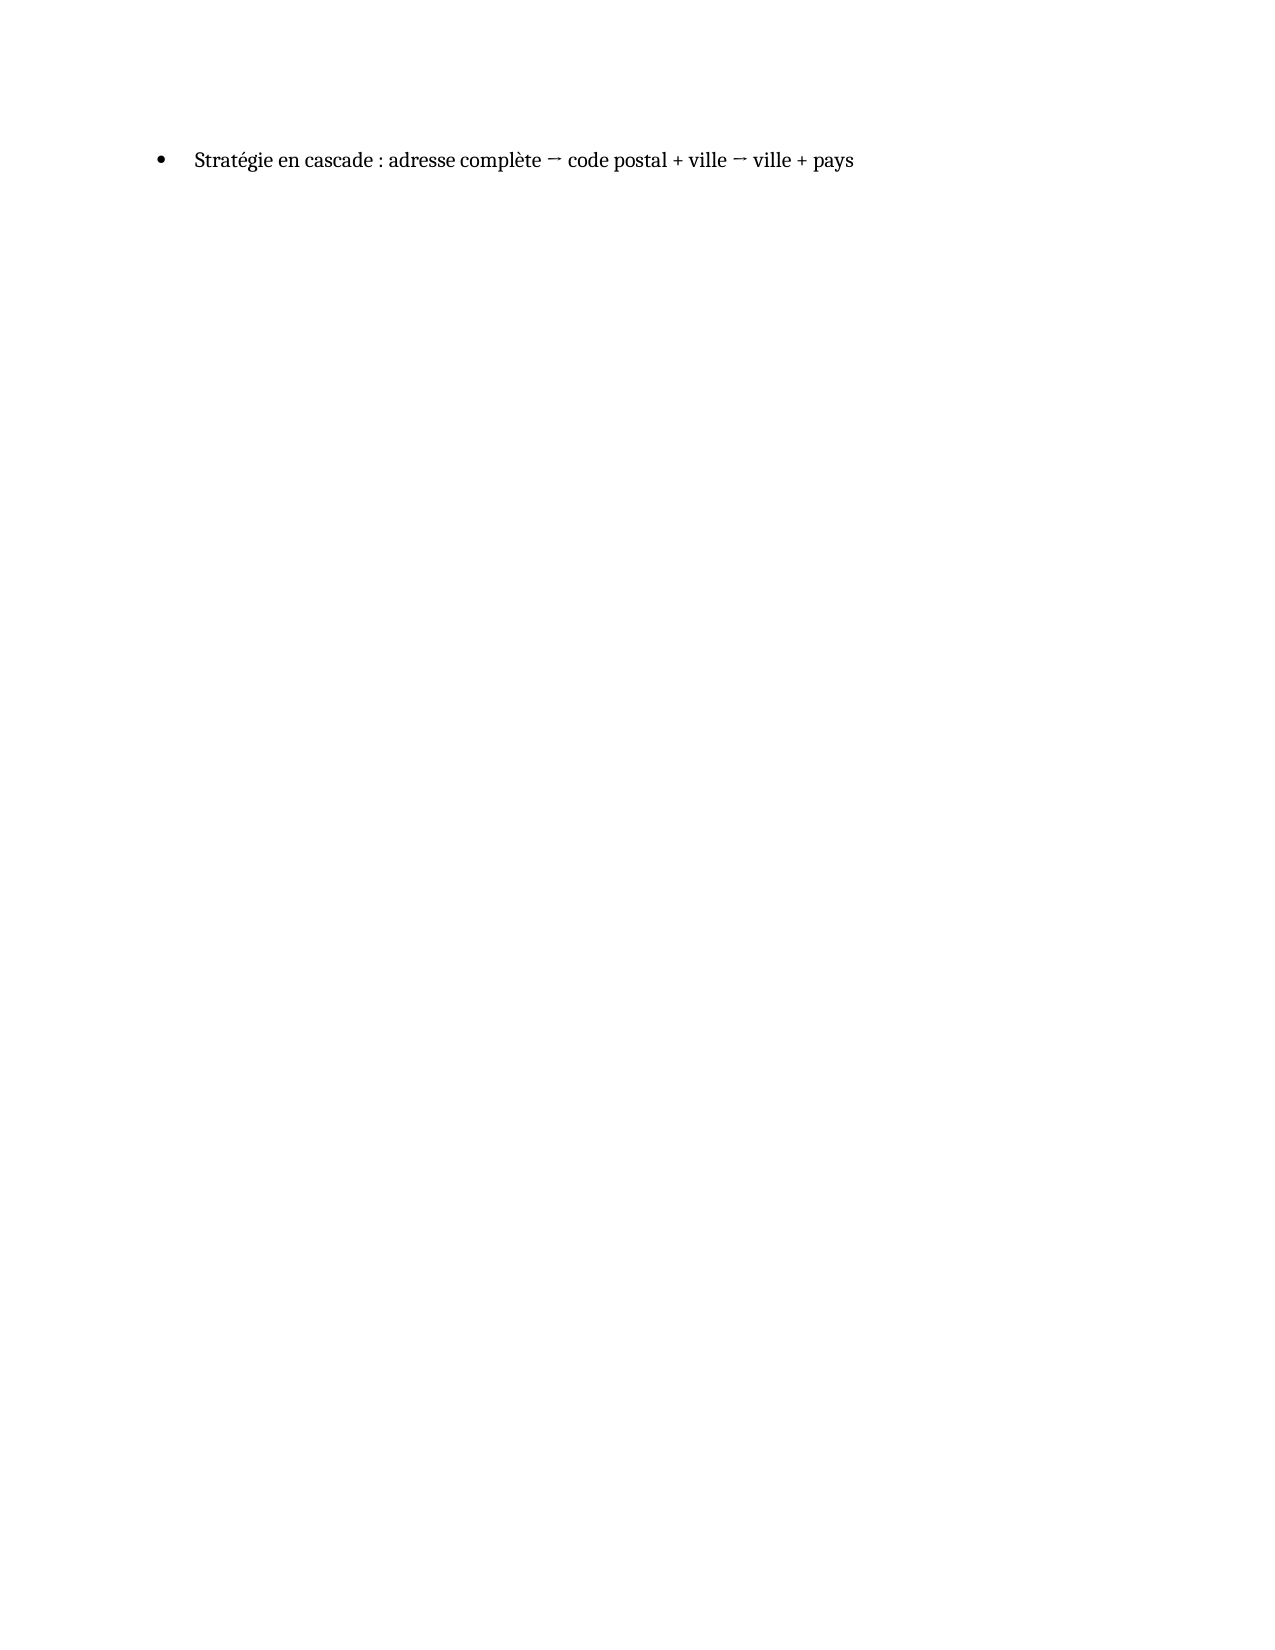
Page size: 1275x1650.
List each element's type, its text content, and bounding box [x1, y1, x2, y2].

list Stratégie en cascade : adresse complète → code postal + ville → ville + pays [157, 148, 1110, 173]
